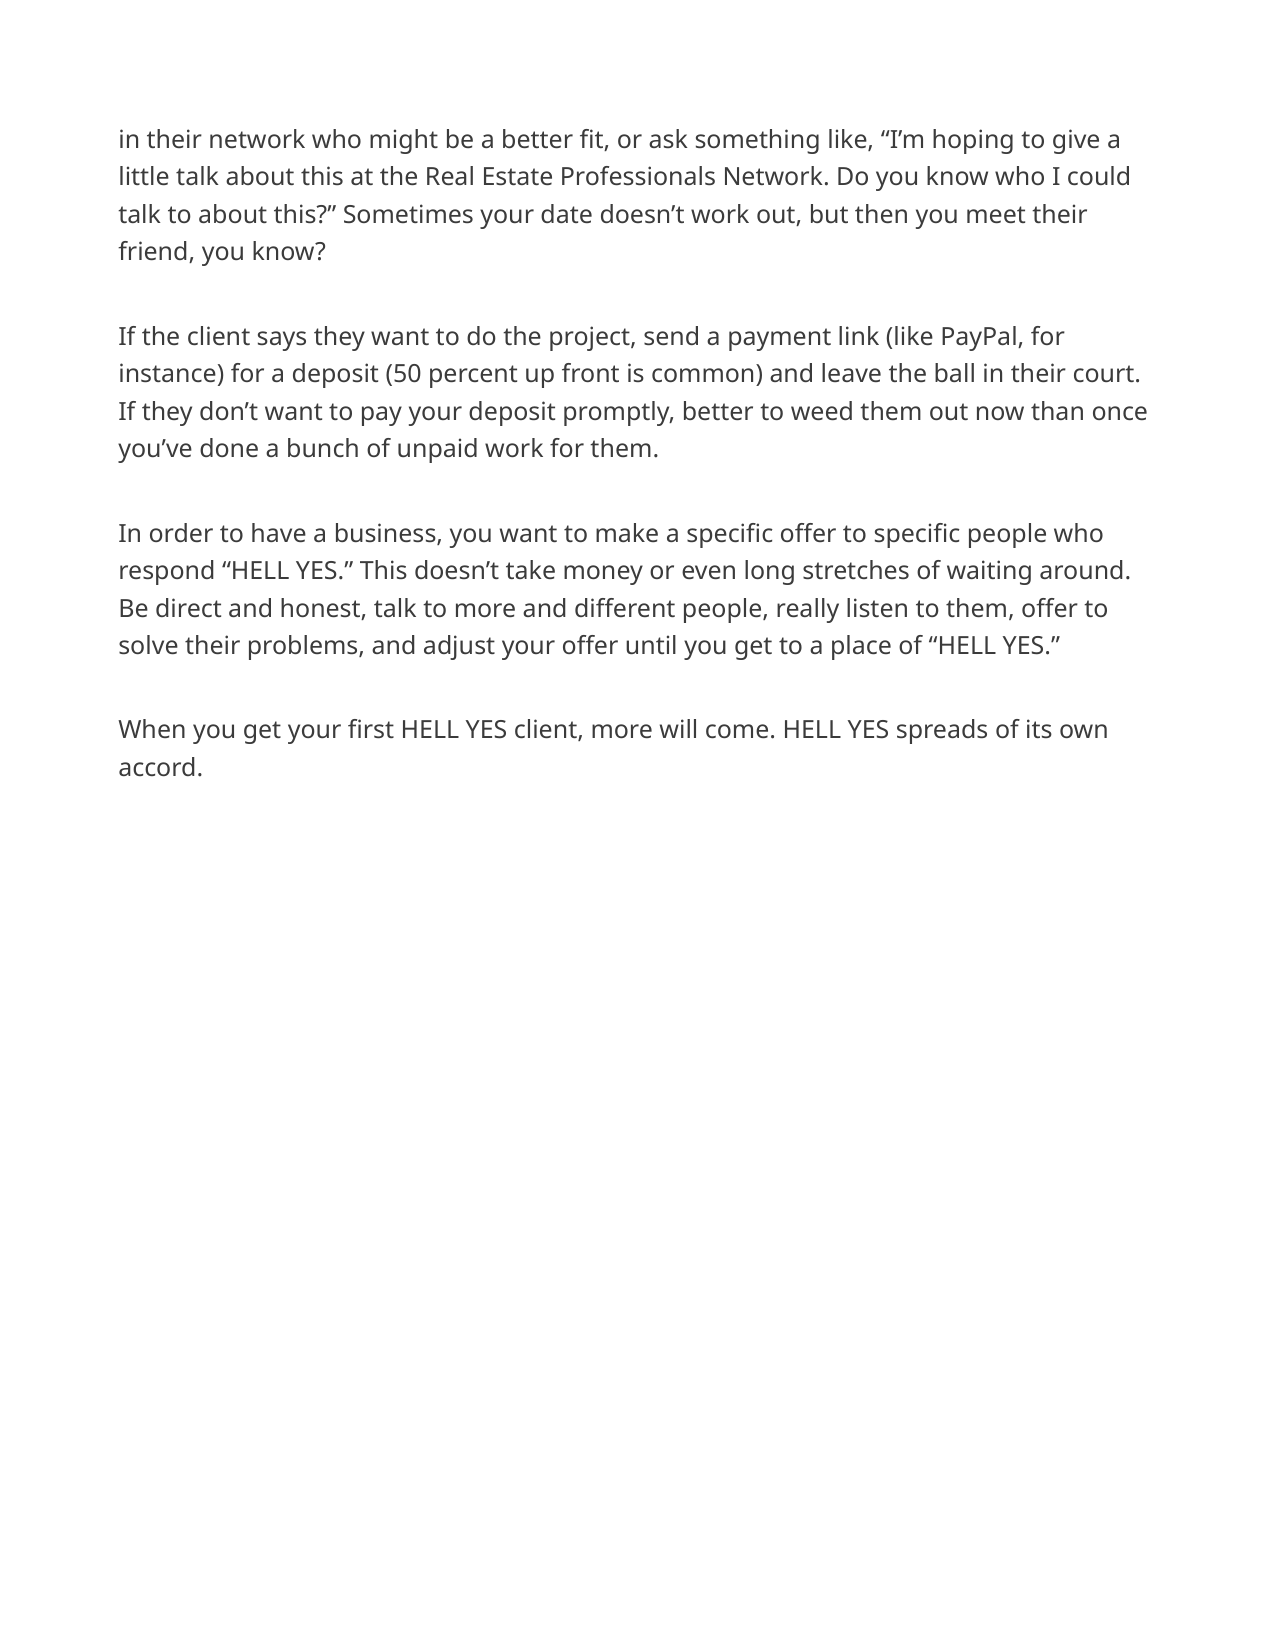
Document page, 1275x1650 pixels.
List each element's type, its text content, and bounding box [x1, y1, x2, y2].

text When you get your first HELL YES client, more will come. HELL YES spreads of its own accord. [118, 709, 1157, 784]
text If the client says they want to do the project, send a payment link (like PayPal, for instance) for a deposit (50 percent up front is common) and leave the ball in their court. If they don’t want to pay your deposit promptly, better to weed them out now than once you’ve done a bunch of unpaid work for them. [118, 315, 1157, 465]
text In order to have a business, you want to make a specific offer to specific people who respond “HELL YES.” This doesn’t take money or even long stretches of waiting around. Be direct and honest, talk to more and different people, really listen to them, offer to solve their problems, and adjust your offer until you get to a place of “HELL YES.” [118, 512, 1157, 662]
text in their network who might be a better fit, or ask something like, “I’m hoping to give a little talk about this at the Real Estate Professionals Network. Do you know who I could talk to about this?” Sometimes your date doesn’t work out, but then you meet their friend, you know? [118, 118, 1157, 268]
